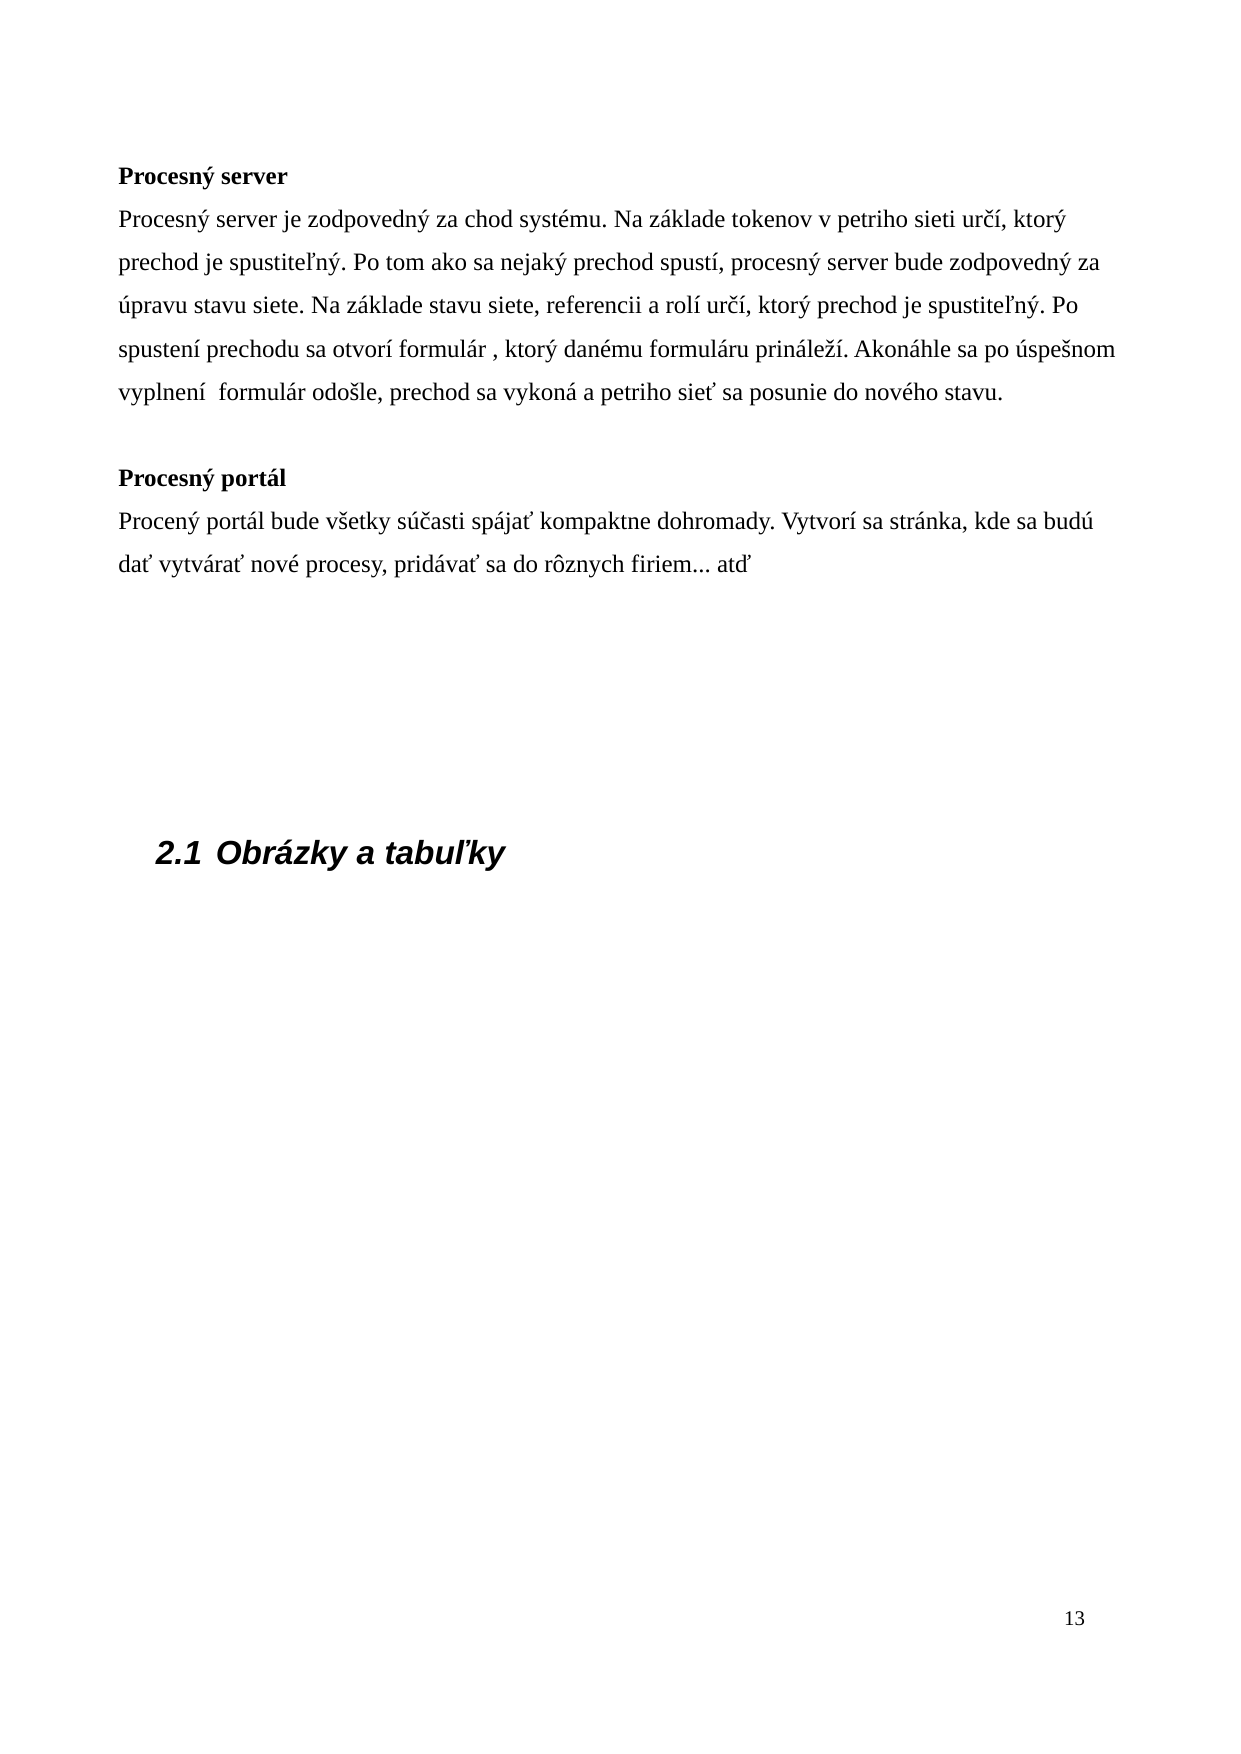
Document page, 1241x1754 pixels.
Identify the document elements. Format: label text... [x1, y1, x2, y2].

text Procesný server [118, 161, 1122, 190]
subtitle Obrázky a tabuľky [156, 833, 1122, 872]
text Procesný server je zodpovedný za chod systému. Na základe tokenov v petriho sieti určí, ktorý prechod je spustiteľný. Po tom ako sa nejaký prechod spustí, procesný server bude zodpovedný za úpravu stavu siete. Na základe stavu siete, referencii a rolí určí, ktorý prechod je spustiteľný. Po spustení prechodu sa otvorí formulár , ktorý danému formuláru prináleží. Akonáhle sa po úspešnom vyplnení formulár odošle, prechod sa vykoná a petriho sieť sa posunie do nového stavu. [118, 204, 1122, 406]
text Procesný portál [118, 463, 1122, 492]
text Procený portál bude všetky súčasti spájať kompaktne dohromady. Vytvorí sa stránka, kde sa budú dať vytvárať nové procesy, pridávať sa do rôznych firiem... atď [118, 506, 1122, 578]
